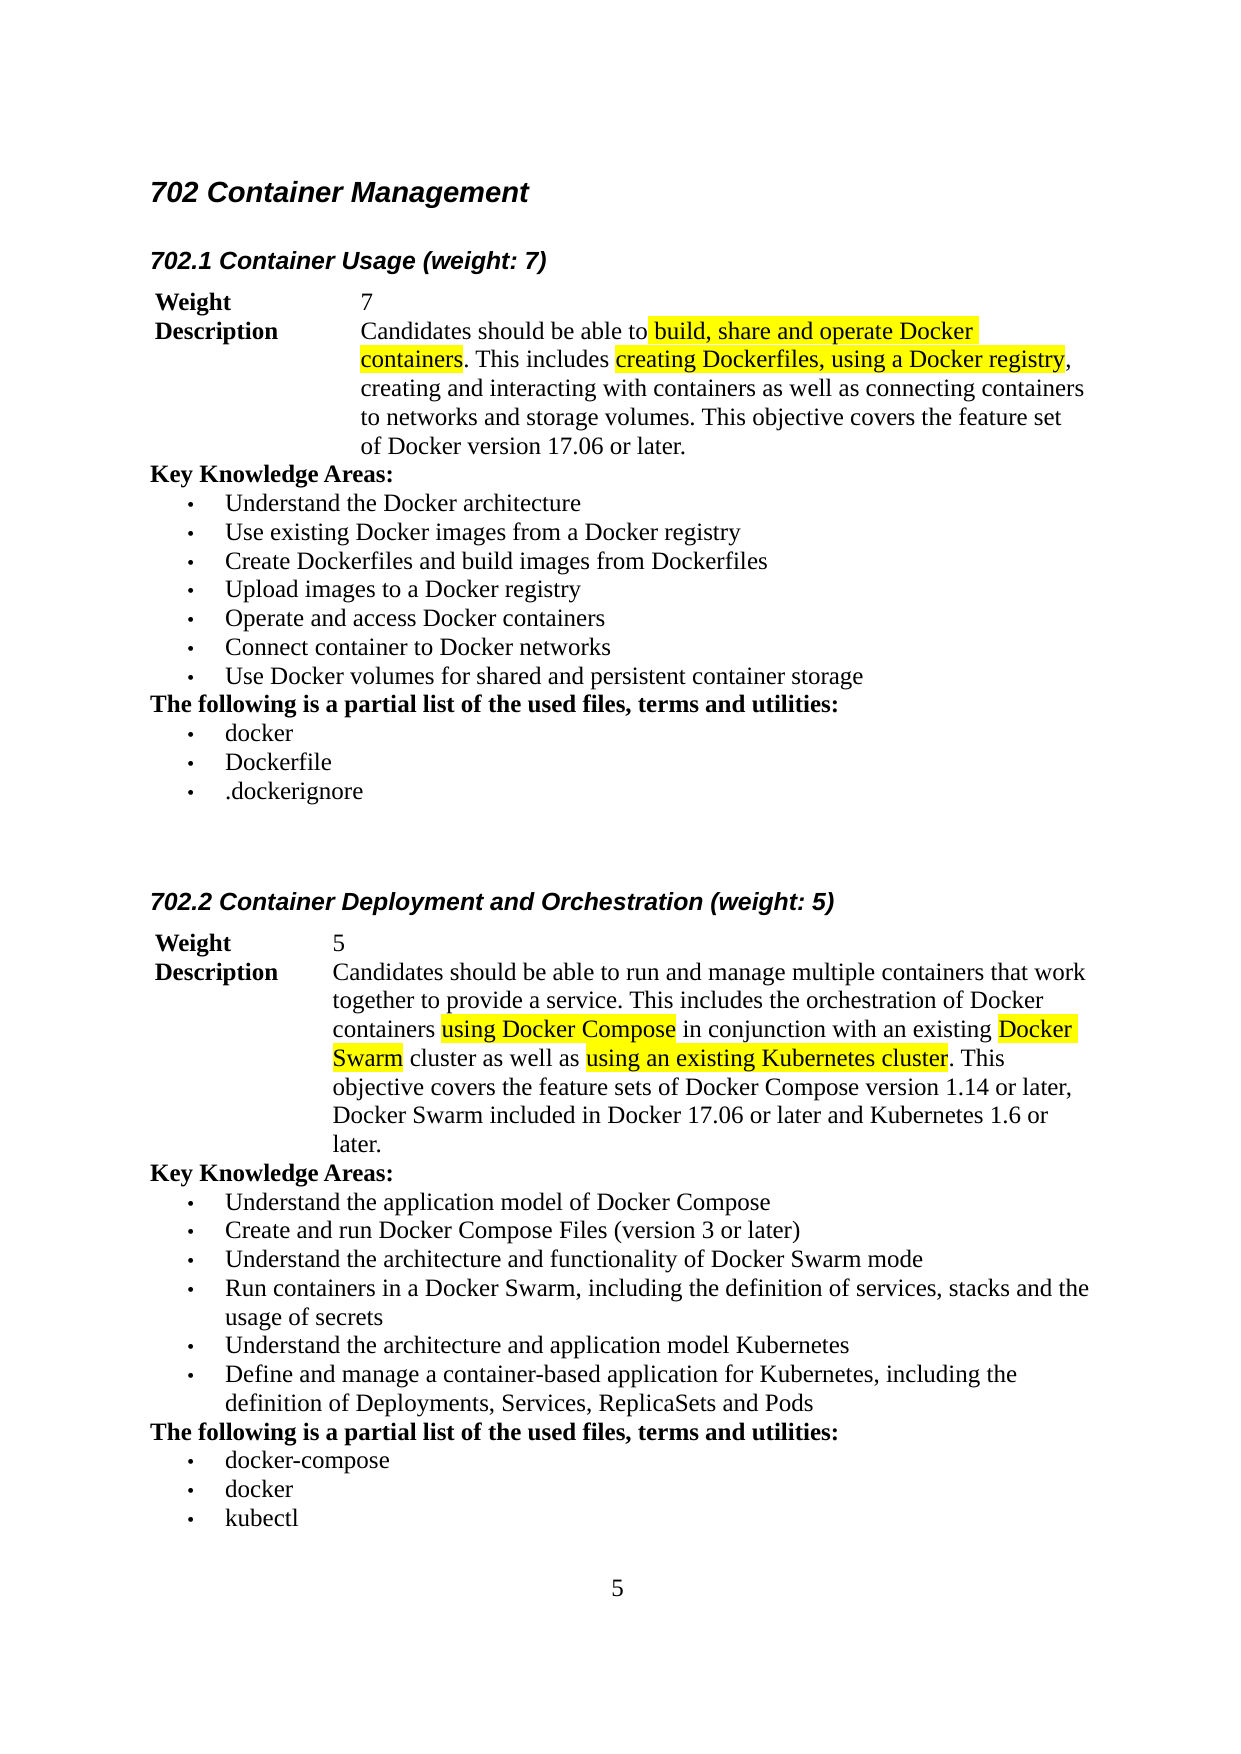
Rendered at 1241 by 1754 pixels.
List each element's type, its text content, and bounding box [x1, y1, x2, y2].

table_cell Description [150, 316, 356, 459]
table_header Weight [150, 287, 356, 316]
text Key Knowledge Areas: [150, 1158, 1091, 1187]
subtitle 702.2 Container Deployment and Orchestration (weight: 5) [150, 887, 1091, 916]
list docker-compose [187, 1446, 1091, 1474]
list Understand the architecture and application model Kubernetes [187, 1331, 1091, 1359]
list Understand the Docker architecture [187, 488, 1091, 517]
subtitle 702 Container Management [150, 175, 1091, 208]
list Define and manage a container-based application for Kubernetes, including the definition of Deployments, Services, ReplicaSets and Pods [187, 1359, 1091, 1417]
list Upload images to a Docker registry [187, 574, 1091, 603]
list Understand the application model of Docker Compose [187, 1187, 1091, 1216]
table_cell Candidates should be able to build, share and operate Docker containers. This includes creating Dockerfiles, using a Docker registry, creating and interacting with containers as well as connecting containers to networks and storage volumes. This objective covers the feature set of Docker version 17.06 or later. [356, 316, 1091, 459]
table_header Weight [150, 928, 328, 957]
text The following is a partial list of the used files, terms and utilities: [150, 689, 1091, 718]
subtitle 702.1 Container Usage (weight: 7) [150, 246, 1091, 274]
table_cell Description [150, 957, 328, 1158]
table_header 5 [328, 928, 1091, 957]
list docker [187, 1474, 1091, 1503]
list Run containers in a Docker Swarm, including the definition of services, stacks and the usage of secrets [187, 1273, 1091, 1331]
list Use Docker volumes for shared and persistent container storage [187, 661, 1091, 689]
list kubectl [187, 1503, 1091, 1532]
list Dockerfile [187, 747, 1091, 776]
list Connect container to Docker networks [187, 632, 1091, 661]
table_cell Candidates should be able to run and manage multiple containers that work together to provide a service. This includes the orchestration of Docker containers using Docker Compose in conjunction with an existing Docker Swarm cluster as well as using an existing Kubernetes cluster. This objective covers the feature sets of Docker Compose version 1.14 or later, Docker Swarm included in Docker 17.06 or later and Kubernetes 1.6 or later. [328, 957, 1091, 1158]
text The following is a partial list of the used files, terms and utilities: [150, 1417, 1091, 1446]
list docker [187, 718, 1091, 747]
list Create and run Docker Compose Files (version 3 or later) [187, 1216, 1091, 1244]
list .dockerignore [187, 776, 1091, 804]
list Operate and access Docker containers [187, 603, 1091, 632]
table_header 7 [356, 287, 1091, 316]
list Understand the architecture and functionality of Docker Swarm mode [187, 1244, 1091, 1273]
list Create Dockerfiles and build images from Dockerfiles [187, 546, 1091, 574]
list Use existing Docker images from a Docker registry [187, 517, 1091, 546]
text Key Knowledge Areas: [150, 459, 1091, 488]
